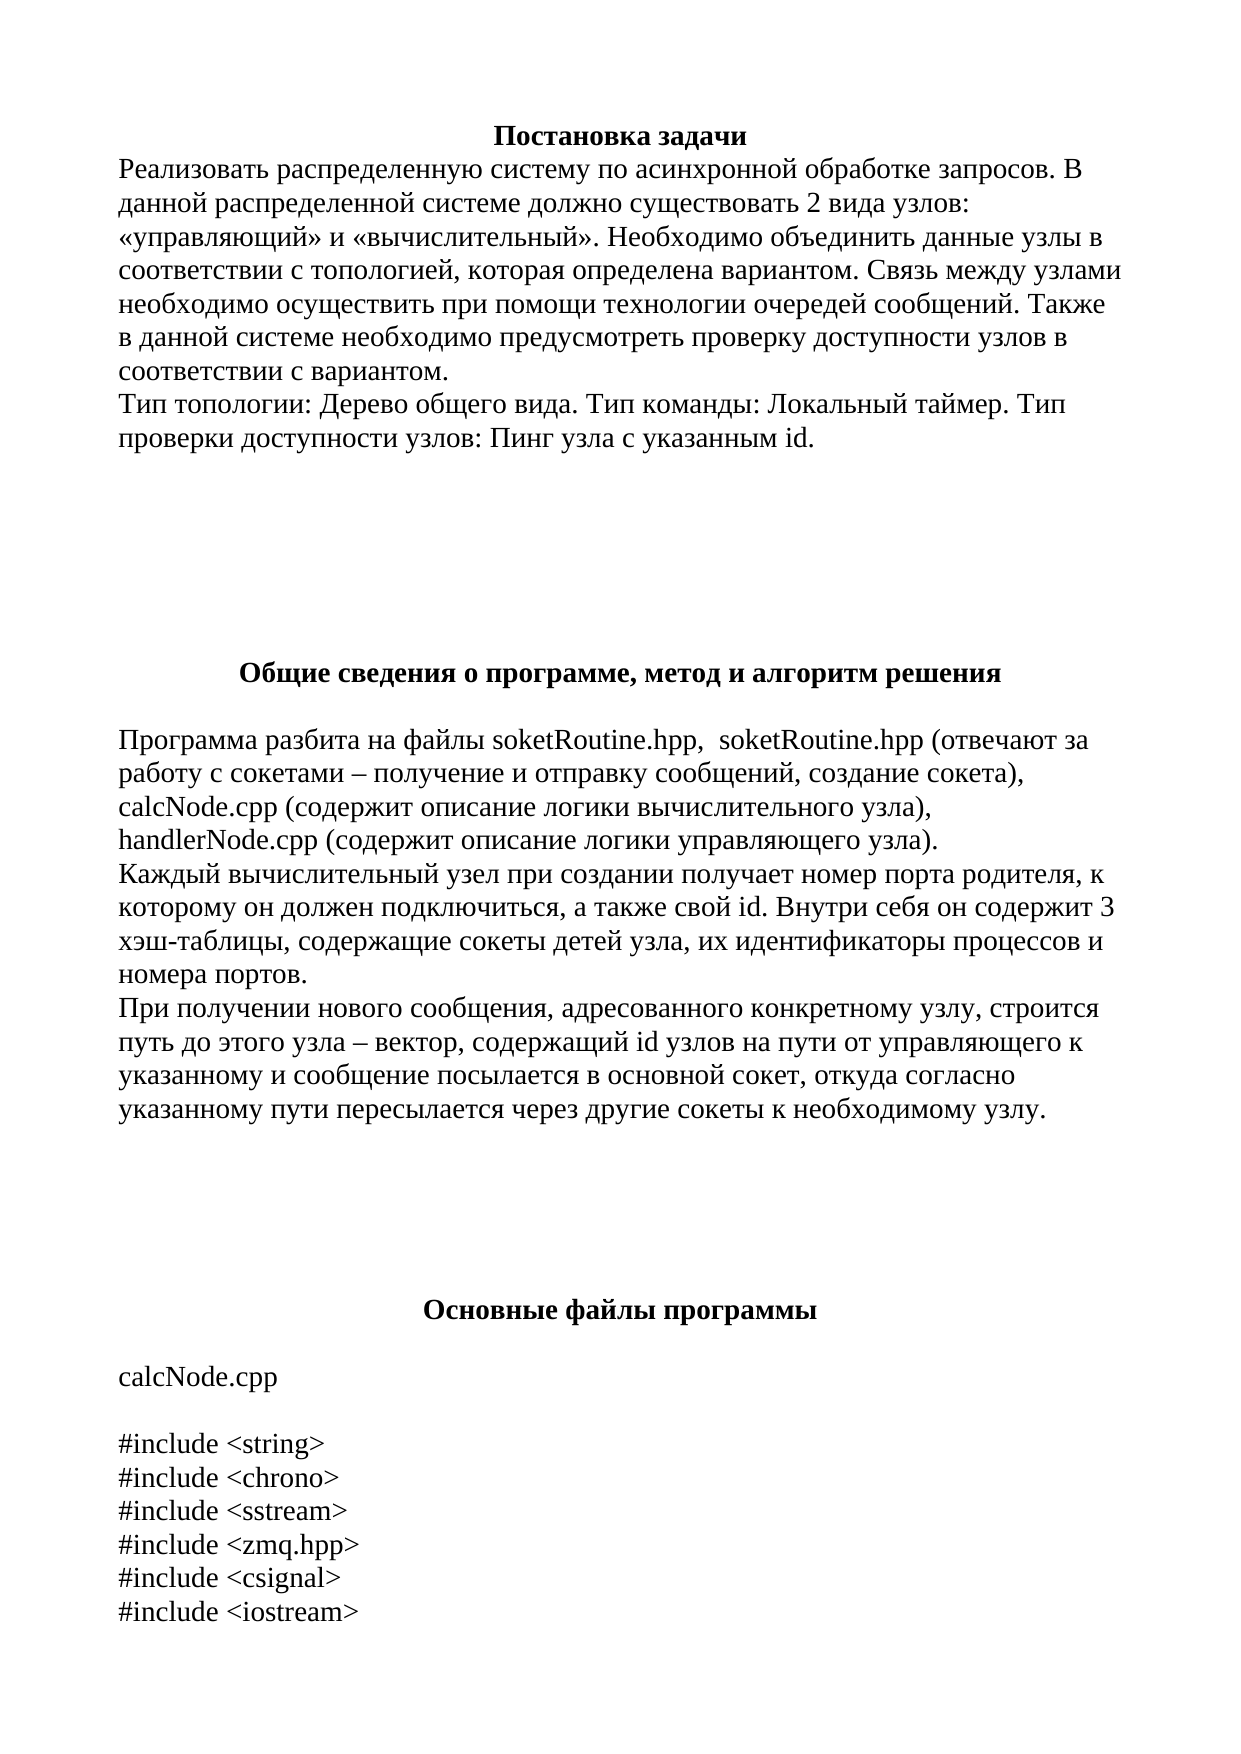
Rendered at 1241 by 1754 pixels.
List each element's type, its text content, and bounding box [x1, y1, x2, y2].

text #include <string> [118, 1426, 1122, 1460]
text #include <chrono> [118, 1460, 1122, 1493]
text #include <csignal> [118, 1560, 1122, 1594]
text #include <sstream> [118, 1493, 1122, 1527]
text #include <zmq.hpp> [118, 1527, 1122, 1560]
text Общие сведения о программе, метод и алгоритм решения [118, 655, 1122, 688]
text При получении нового сообщения, адресованного конкретному узлу, строится путь до этого узла – вектор, содержащий id узлов на пути от управляющего к указанному и сообщение посылается в основной сокет, откуда согласно указанному пути пересылается через другие сокеты к необходимому узлу. [118, 990, 1122, 1124]
text Тип топологии: Дерево общего вида. Тип команды: Локальный таймер. Тип проверки доступности узлов: Пинг узла с указанным id. [118, 386, 1122, 453]
text #include <iostream> [118, 1594, 1122, 1627]
text Каждый вычислительный узел при создании получает номер порта родителя, к которому он должен подключиться, а также свой id. Внутри себя он содержит 3 хэш-таблицы, содержащие сокеты детей узла, их идентификаторы процессов и номера портов. [118, 856, 1122, 990]
text calcNode.cpp [118, 1359, 1122, 1393]
text Основные файлы программы [118, 1292, 1122, 1326]
text Постановка задачи [118, 118, 1122, 152]
text Реализовать распределенную систему по асинхронной обработке запросов. В данной распределенной системе должно существовать 2 вида узлов: «управляющий» и «вычислительный». Необходимо объединить данные узлы в соответствии с топологией, которая определена вариантом. Связь между узлами необходимо осуществить при помощи технологии очередей сообщений. Также в данной системе необходимо предусмотреть проверку доступности узлов в соответствии с вариантом. [118, 152, 1122, 386]
text Программа разбита на файлы soketRoutine.hpp, soketRoutine.hpp (отвечают за работу с сокетами – получение и отправку сообщений, создание сокета), calcNode.cpp (содержит описание логики вычислительного узла), handlerNode.cpp (содержит описание логики управляющего узла). [118, 722, 1122, 856]
